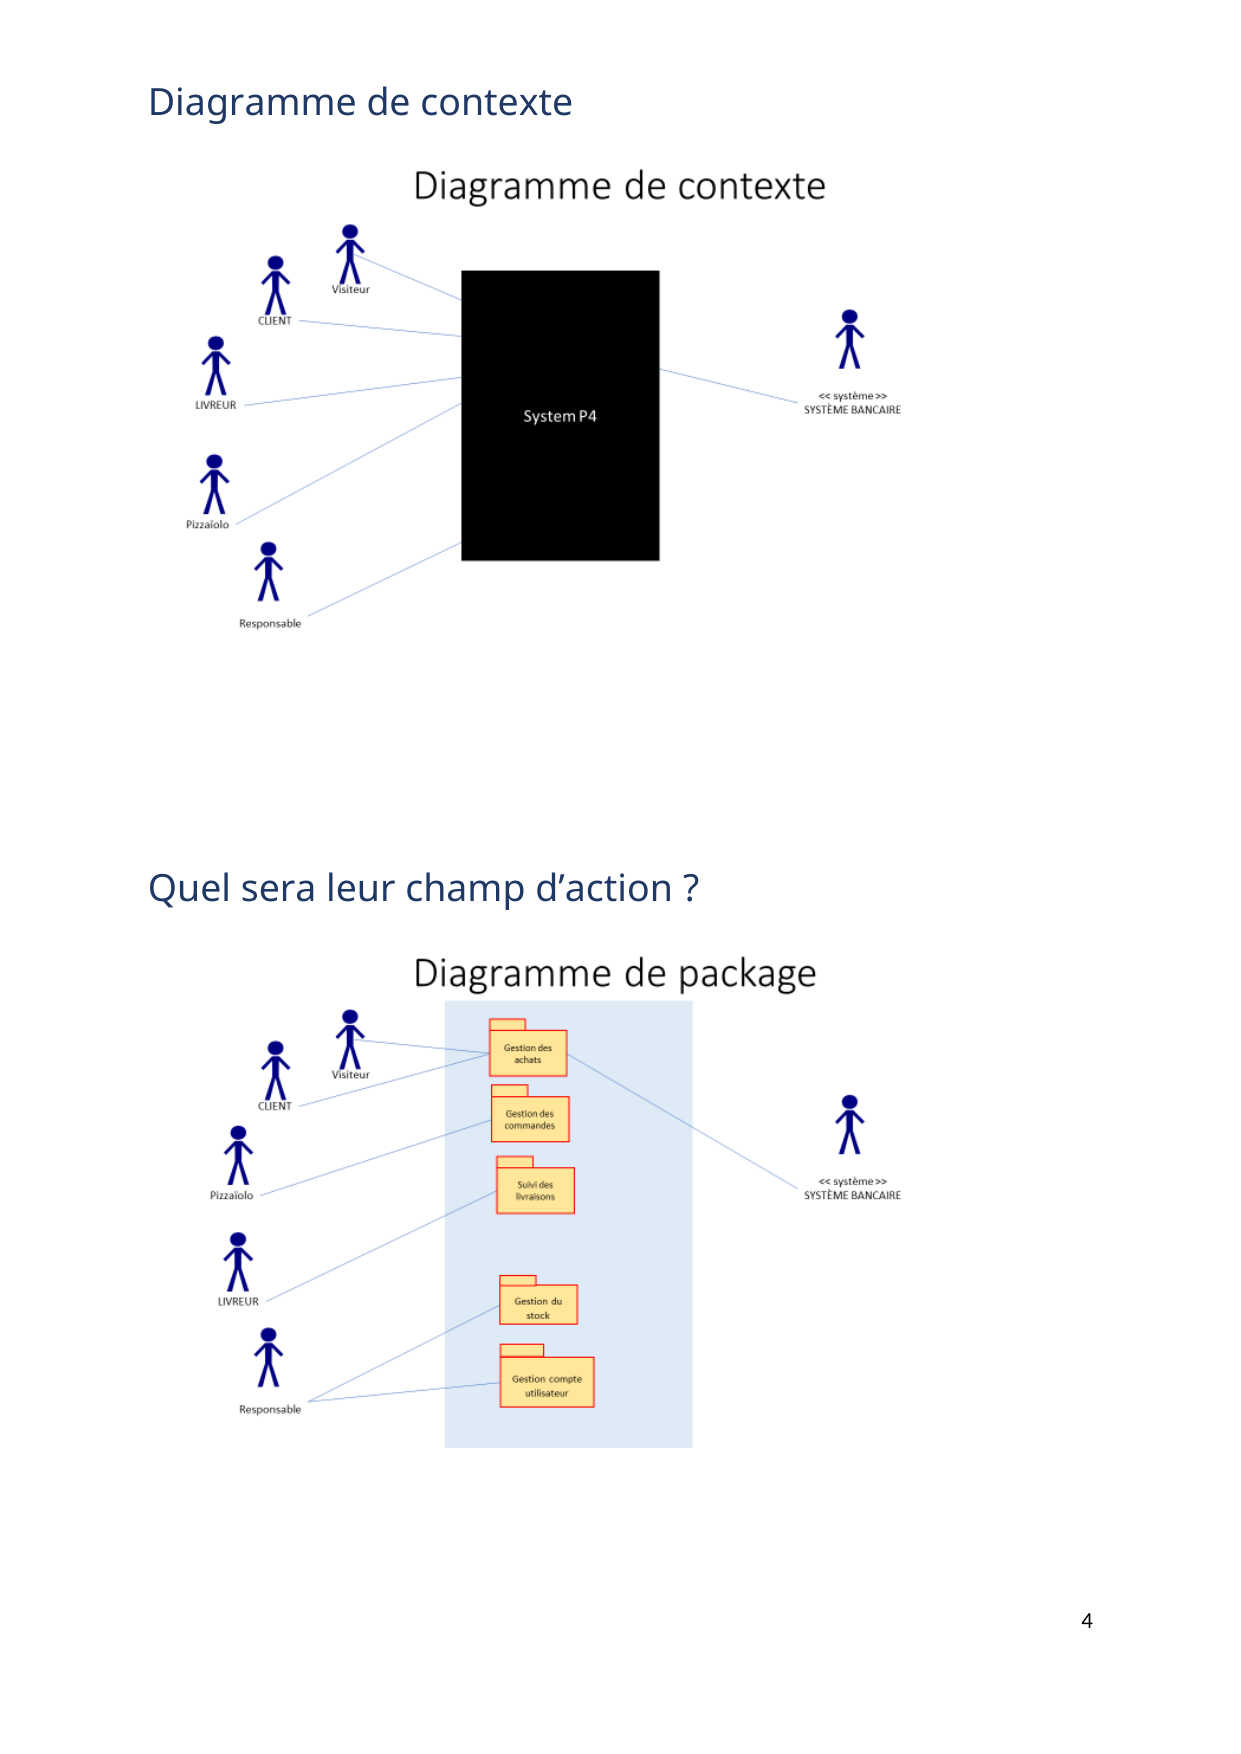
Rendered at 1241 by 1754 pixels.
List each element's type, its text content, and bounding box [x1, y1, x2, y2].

subtitle Quel sera leur champ d’action ? [148, 861, 1093, 912]
subtitle Diagramme de contexte [148, 75, 1093, 126]
